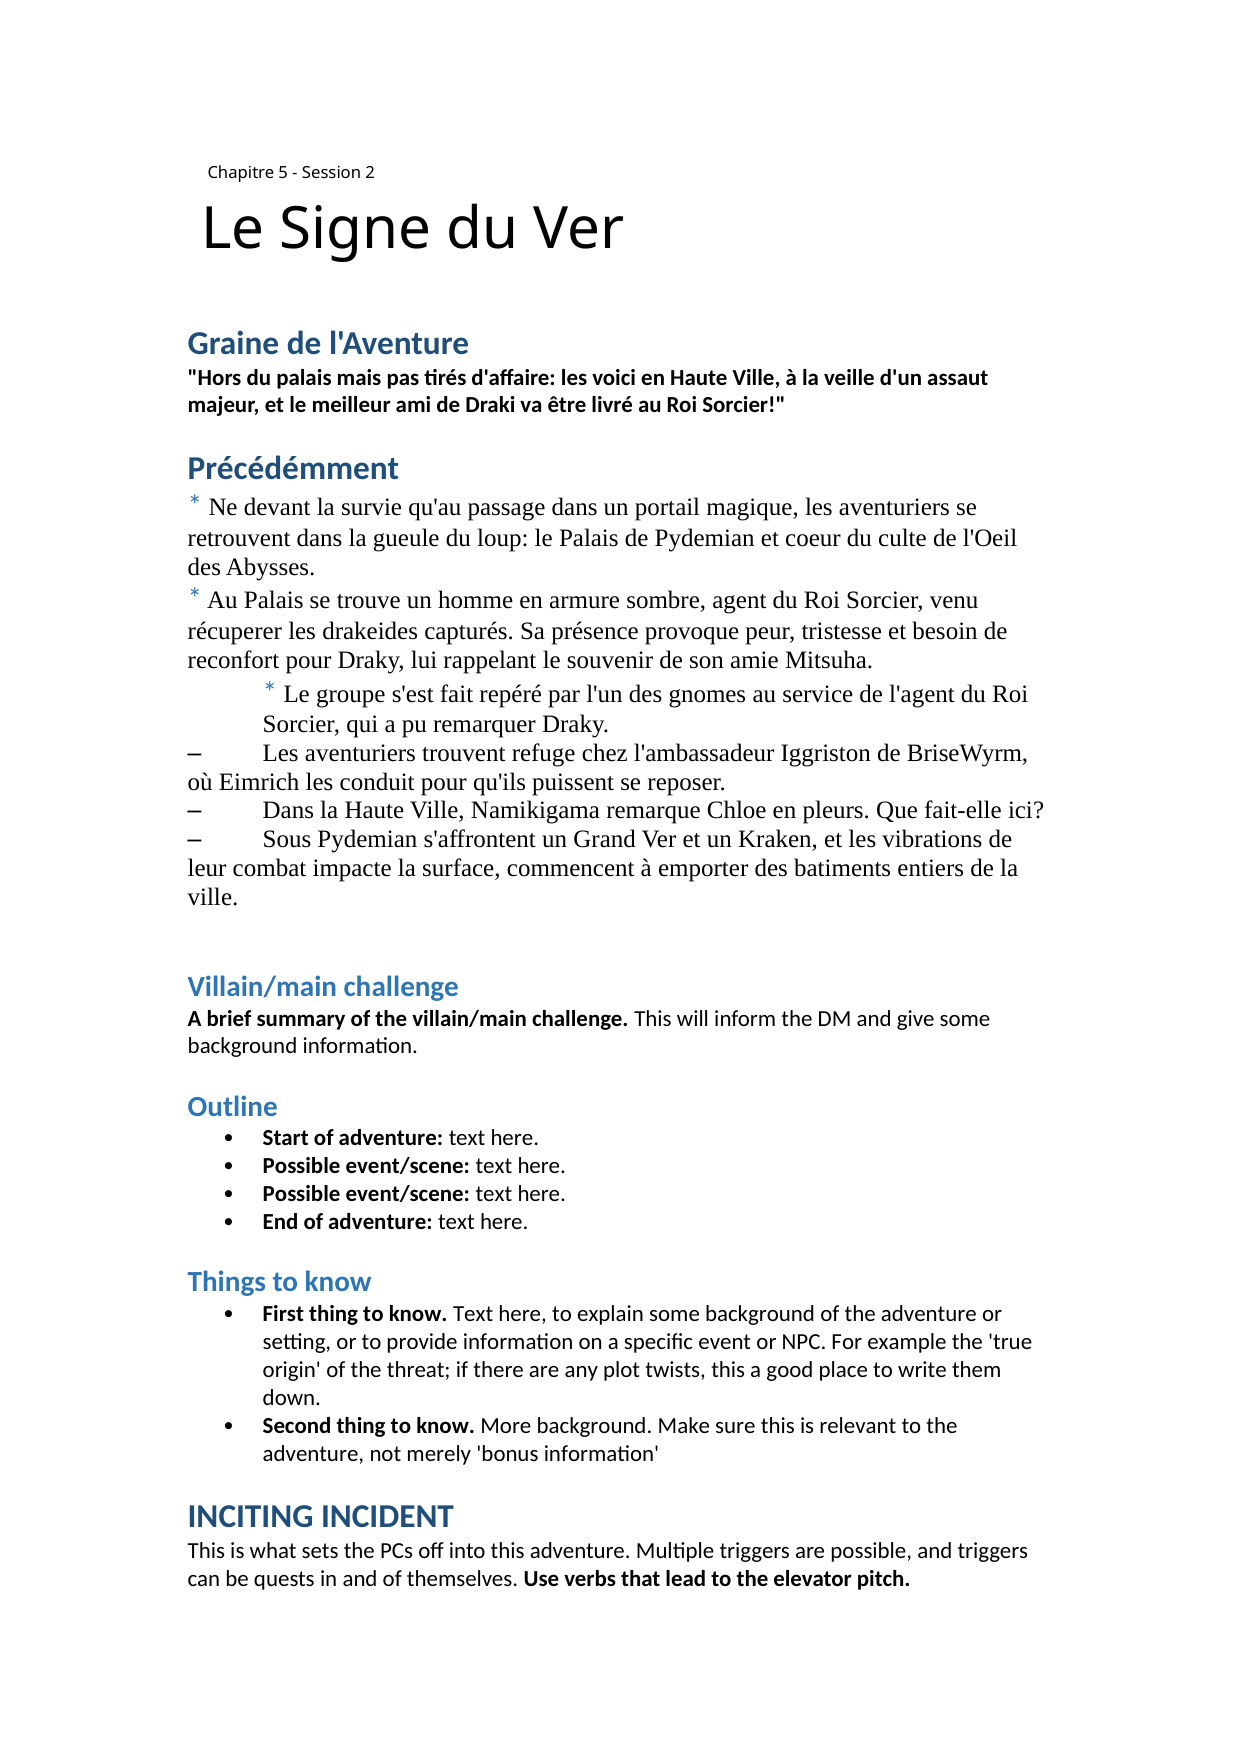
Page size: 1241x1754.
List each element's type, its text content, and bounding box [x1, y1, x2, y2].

subtitle INCITING INCIDENT [187, 1495, 1053, 1536]
text A brief summary of the villain/main challenge. This will inform the DM and give some background information. [187, 1004, 1053, 1060]
text "Hors du palais mais pas tirés d'affaire: les voici en Haute Ville, à la veille d'un assaut majeur, et le meilleur ami de Draki va être livré au Roi Sorcier!" [187, 363, 1053, 419]
list Possible event/scene: text here. [225, 1151, 1053, 1179]
subtitle Chapitre 5 - Session 2 [187, 150, 1053, 186]
subtitle Le Signe du Ver [187, 186, 1053, 265]
text This is what sets the PCs off into this adventure. Multiple triggers are possible, and triggers can be quests in and of themselves. Use verbs that lead to the elevator pitch. [187, 1536, 1053, 1592]
list First thing to know. Text here, to explain some background of the adventure or setting, or to provide information on a specific event or NPC. For example the 'true origin' of the threat; if there are any plot twists, this a good place to write them down. [225, 1299, 1053, 1411]
list Possible event/scene: text here. [225, 1179, 1053, 1207]
list Start of adventure: text here. [225, 1123, 1053, 1151]
subtitle Précédémment [187, 447, 1053, 487]
list End of adventure: text here. [225, 1207, 1053, 1235]
subtitle Things to know [187, 1263, 1053, 1299]
subtitle Dans la Haute Ville, Namikigama remarque Chloe en pleurs. Que fait-elle ici? [187, 796, 1053, 824]
subtitle Outline [187, 1088, 1053, 1123]
subtitle Les aventuriers trouvent refuge chez l'ambassadeur Iggriston de BriseWyrm, où Eimrich les conduit pour qu'ils puissent se reposer. [187, 738, 1053, 796]
subtitle * Au Palais se trouve un homme en armure sombre, agent du Roi Sorcier, venu récuperer les drakeides capturés. Sa présence provoque peur, tristesse et besoin de reconfort pour Draky, lui rappelant le souvenir de son amie Mitsuha. [187, 581, 1053, 674]
subtitle Graine de l'Aventure [187, 322, 1053, 363]
subtitle Sous Pydemian s'affrontent un Grand Ver et un Kraken, et les vibrations de leur combat impacte la surface, commencent à emporter des batiments entiers de la ville. [187, 824, 1053, 911]
subtitle * Le groupe s'est fait repéré par l'un des gnomes au service de l'agent du Roi Sorcier, qui a pu remarquer Draky. [225, 674, 1053, 738]
subtitle Villain/main challenge [187, 968, 1053, 1004]
subtitle * Ne devant la survie qu'au passage dans un portail magique, les aventuriers se retrouvent dans la gueule du loup: le Palais de Pydemian et coeur du culte de l'Oeil des Abysses. [187, 487, 1053, 581]
list Second thing to know. More background. Make sure this is relevant to the adventure, not merely 'bonus information' [225, 1411, 1053, 1467]
